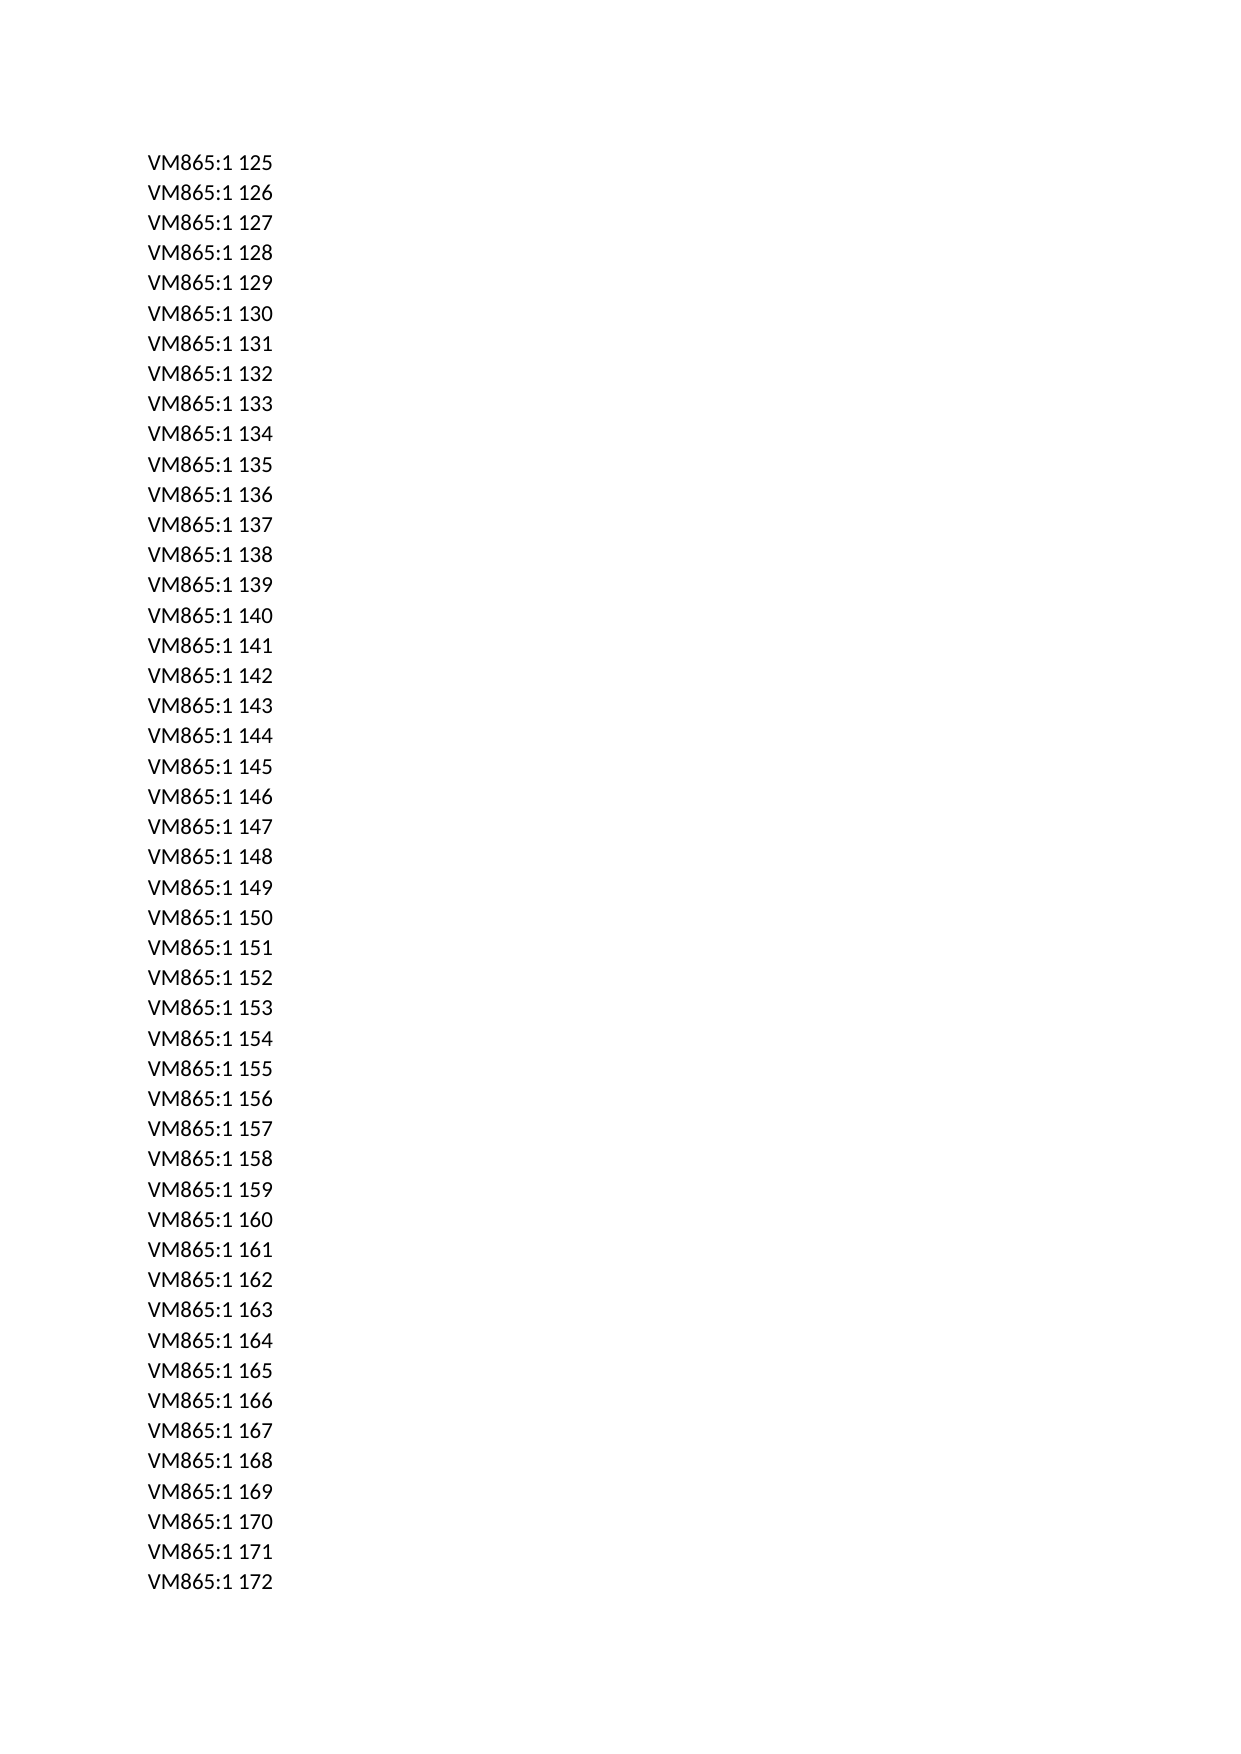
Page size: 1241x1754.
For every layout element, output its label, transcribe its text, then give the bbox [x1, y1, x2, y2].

text VM865:1 125 VM865:1 126 VM865:1 127 VM865:1 128 VM865:1 129 VM865:1 130 VM865:1 131 VM865:1 132 VM865:1 133 VM865:1 134 VM865:1 135 VM865:1 136 VM865:1 137 VM865:1 138 VM865:1 139 VM865:1 140 VM865:1 141 VM865:1 142 VM865:1 143 VM865:1 144 VM865:1 145 VM865:1 146 VM865:1 147 VM865:1 148 VM865:1 149 VM865:1 150 VM865:1 151 VM865:1 152 VM865:1 153 VM865:1 154 VM865:1 155 VM865:1 156 VM865:1 157 VM865:1 158 VM865:1 159 VM865:1 160 VM865:1 161 VM865:1 162 VM865:1 163 VM865:1 164 VM865:1 165 VM865:1 166 VM865:1 167 VM865:1 168 VM865:1 169 VM865:1 170 VM865:1 171 VM865:1 172 [148, 148, 1093, 1595]
